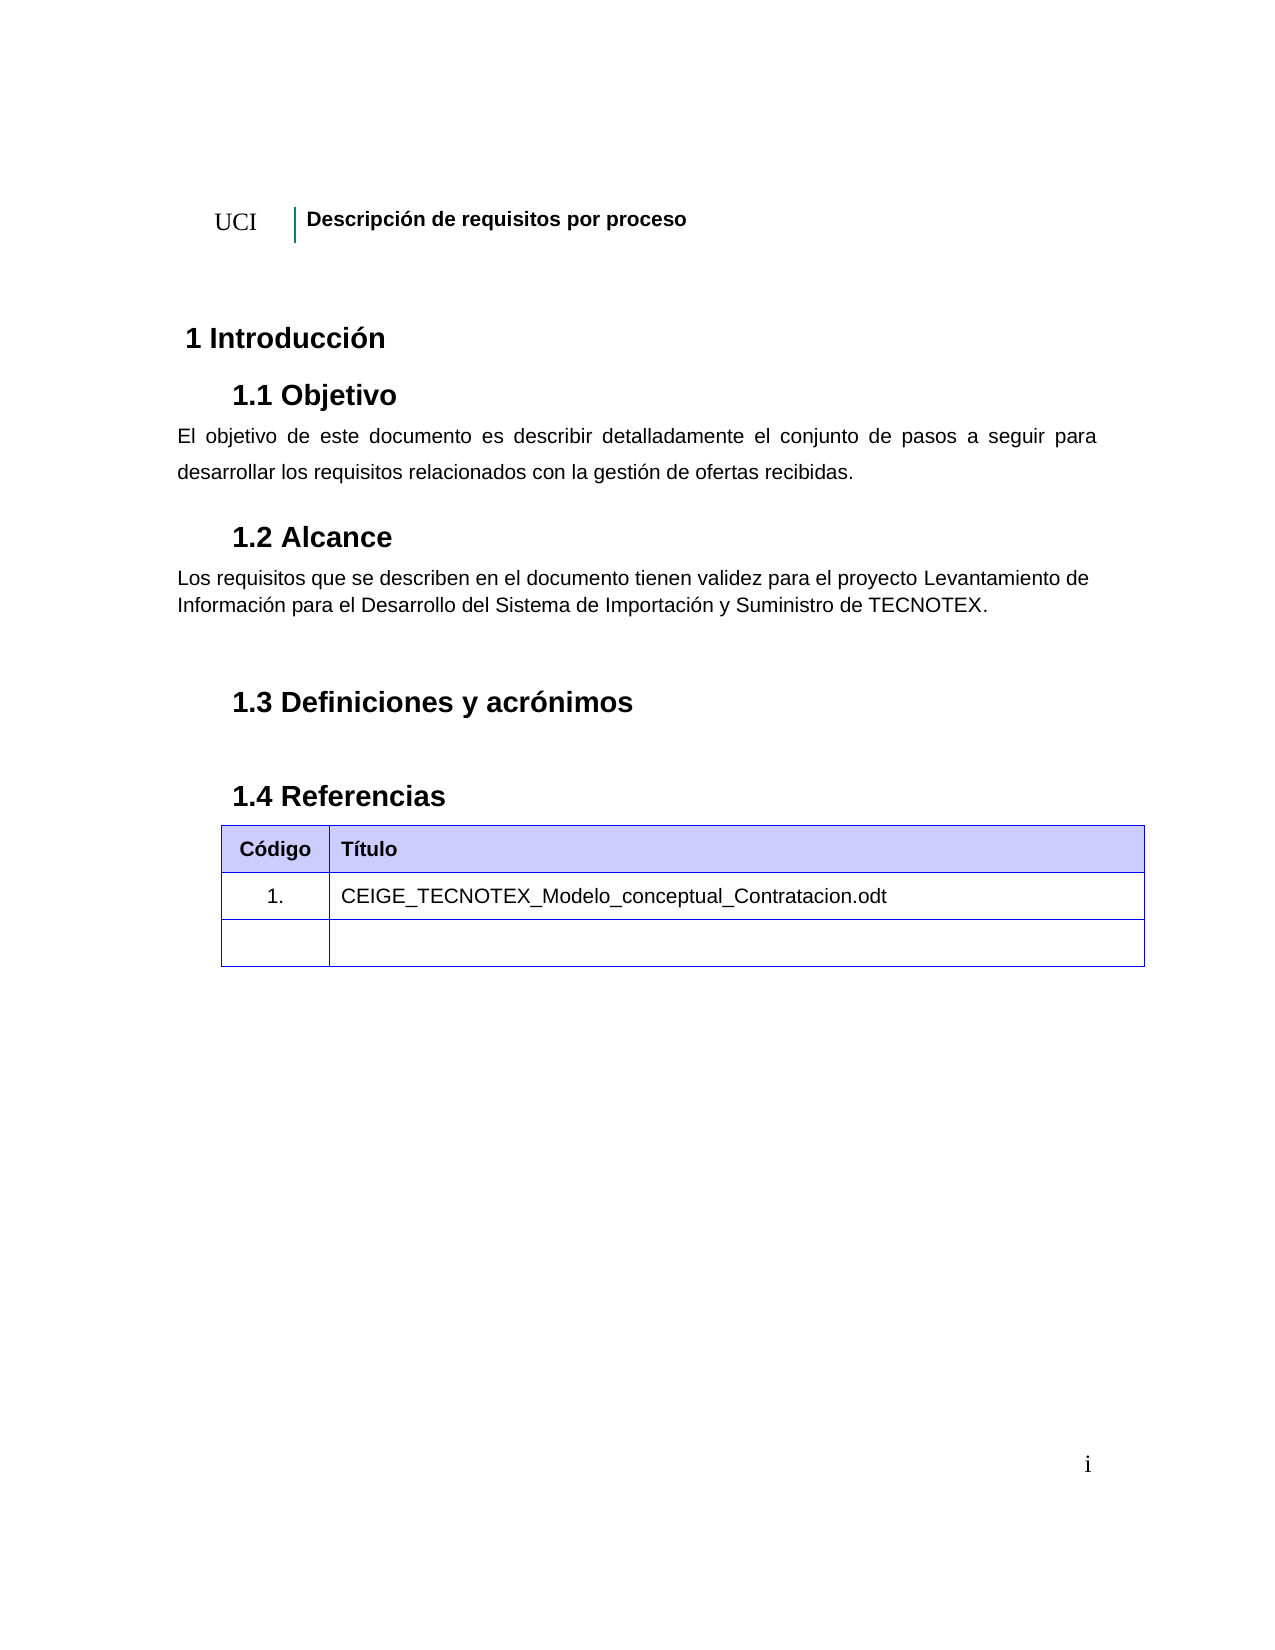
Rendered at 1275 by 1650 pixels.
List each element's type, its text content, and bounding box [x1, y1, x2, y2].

text Los requisitos que se describen en el documento tienen validez para el proyecto Levantamiento de Información para el Desarrollo del Sistema de Importación y Suministro de TECNOTEX. [177, 566, 1098, 617]
subtitle Objetivo [177, 378, 1098, 412]
subtitle Alcance [177, 520, 1098, 554]
table_header Código [222, 826, 329, 872]
subtitle Introducción [177, 321, 1098, 354]
table_cell 1. [222, 873, 329, 919]
table_cell [330, 920, 1144, 966]
subtitle Referencias [177, 779, 1098, 813]
table_cell CEIGE_TECNOTEX_Modelo_conceptual_Contratacion.odt [330, 873, 1144, 919]
subtitle Definiciones y acrónimos [177, 685, 1098, 719]
table_header Título [330, 826, 1144, 872]
table_cell [222, 920, 329, 966]
text El objetivo de este documento es describir detalladamente el conjunto de pasos a seguir para desarrollar los requisitos relacionados con la gestión de ofertas recibidas. [177, 424, 1098, 484]
